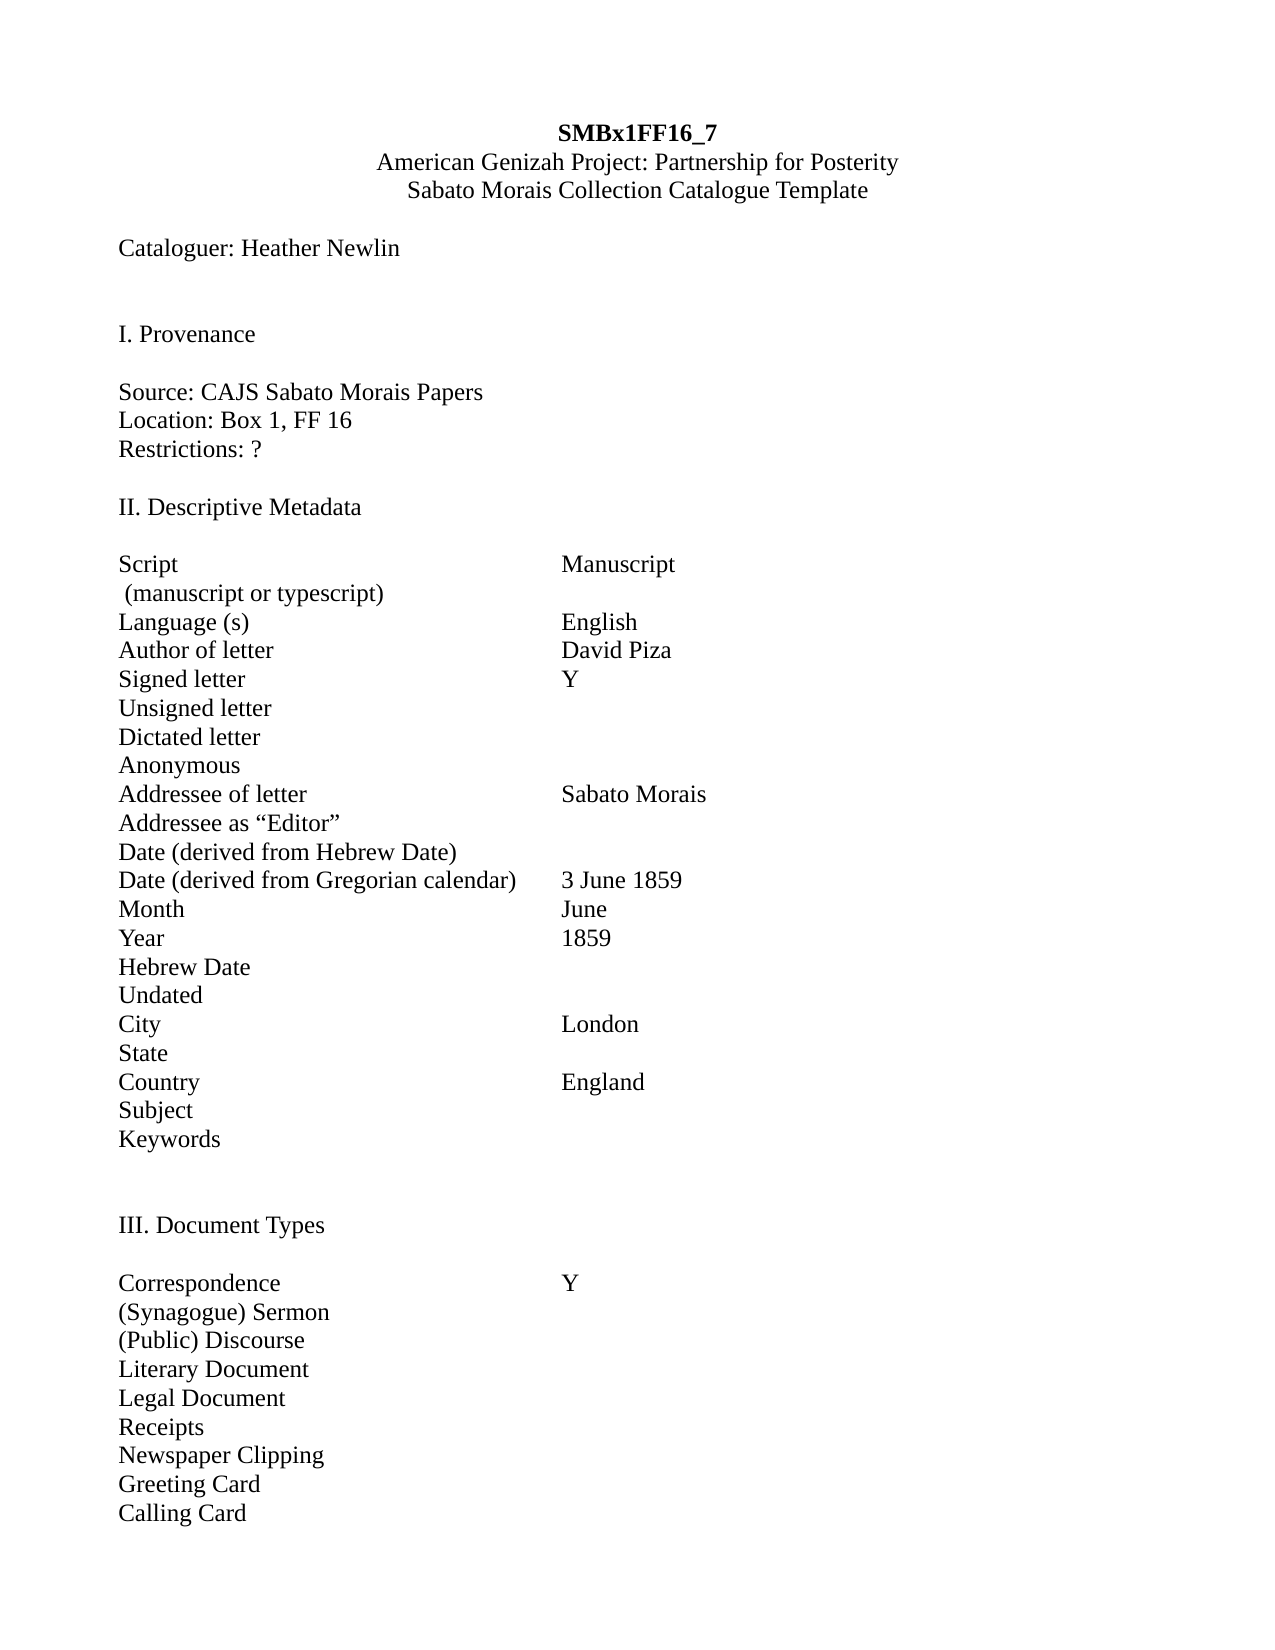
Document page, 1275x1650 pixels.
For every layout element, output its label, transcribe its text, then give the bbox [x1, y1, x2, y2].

text Undated [118, 981, 1157, 1009]
text Anonymous [118, 751, 1157, 779]
text Addressee of letter Sabato Morais [118, 779, 1157, 808]
text Language (s) English [118, 607, 1157, 636]
text Unsigned letter [118, 693, 1157, 722]
text Restrictions: ? [118, 434, 1157, 463]
text (Public) Discourse [118, 1326, 1157, 1354]
text (manuscript or typescript) [118, 578, 1157, 607]
text Dictated letter [118, 722, 1157, 751]
text Literary Document [118, 1354, 1157, 1383]
text Month June [118, 894, 1157, 923]
text Legal Document [118, 1383, 1157, 1412]
text Greeting Card [118, 1469, 1157, 1498]
text Cataloguer: Heather Newlin [118, 233, 1157, 262]
text III. Document Types [118, 1211, 1157, 1239]
text SMBx1FF16_7 [118, 118, 1157, 147]
text Addressee as “Editor” [118, 808, 1157, 837]
text Year 1859 [118, 923, 1157, 952]
text Subject [118, 1096, 1157, 1124]
text Correspondence Y [118, 1268, 1157, 1297]
text I. Provenance [118, 319, 1157, 348]
text Script Manuscript [118, 549, 1157, 578]
text American Genizah Project: Partnership for Posterity [118, 147, 1157, 176]
text Hebrew Date [118, 952, 1157, 981]
text II. Descriptive Metadata [118, 492, 1157, 521]
text Location: Box 1, FF 16 [118, 406, 1157, 434]
text (Synagogue) Sermon [118, 1297, 1157, 1326]
text Sabato Morais Collection Catalogue Template [118, 176, 1157, 204]
text City London [118, 1009, 1157, 1038]
text Calling Card [118, 1498, 1157, 1527]
text Keywords [118, 1124, 1157, 1153]
text Author of letter David Piza [118, 636, 1157, 664]
text Receipts [118, 1412, 1157, 1441]
text Country England [118, 1067, 1157, 1096]
text Date (derived from Gregorian calendar) 3 June 1859 [118, 866, 1157, 894]
text State [118, 1038, 1157, 1067]
text Source: CAJS Sabato Morais Papers [118, 377, 1157, 406]
text Date (derived from Hebrew Date) [118, 837, 1157, 866]
text Newspaper Clipping [118, 1441, 1157, 1469]
text Signed letter Y [118, 664, 1157, 693]
